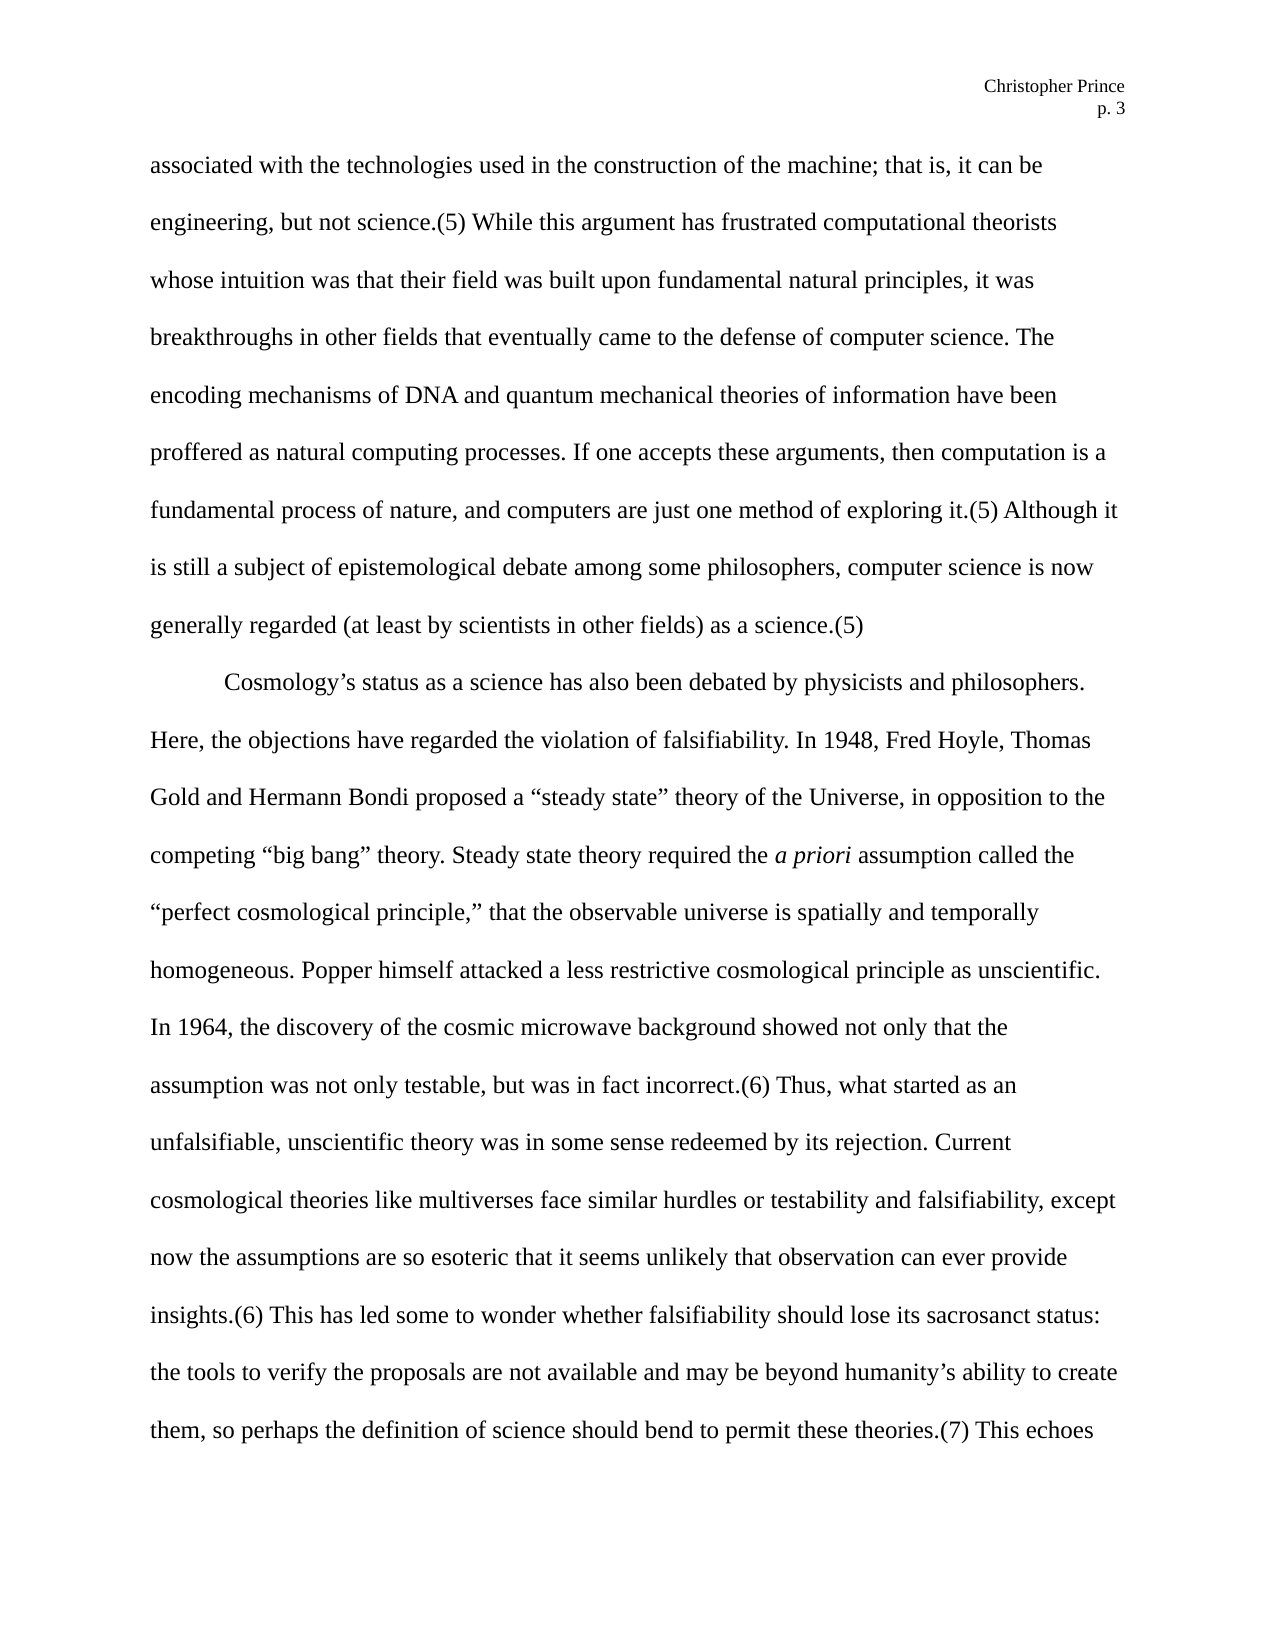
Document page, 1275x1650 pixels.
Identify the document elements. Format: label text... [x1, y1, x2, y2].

text associated with the technologies used in the construction of the machine; that is, it can be engineering, but not science.(5) While this argument has frustrated computational theorists whose intuition was that their field was built upon fundamental natural principles, it was breakthroughs in other fields that eventually came to the defense of computer science. The encoding mechanisms of DNA and quantum mechanical theories of information have been proffered as natural computing processes. If one accepts these arguments, then computation is a fundamental process of nature, and computers are just one method of exploring it.(5) Although it is still a subject of epistemological debate among some philosophers, computer science is now generally regarded (at least by scientists in other fields) as a science.(5) [150, 150, 1125, 639]
text Cosmology’s status as a science has also been debated by physicists and philosophers. Here, the objections have regarded the violation of falsifiability. In 1948, Fred Hoyle, Thomas Gold and Hermann Bondi proposed a “steady state” theory of the Universe, in opposition to the competing “big bang” theory. Steady state theory required the a priori assumption called the “perfect cosmological principle,” that the observable universe is spatially and temporally homogeneous. Popper himself attacked a less restrictive cosmological principle as unscientific. In 1964, the discovery of the cosmic microwave background showed not only that the assumption was not only testable, but was in fact incorrect.(6) Thus, what started as an unfalsifiable, unscientific theory was in some sense redeemed by its rejection. Current cosmological theories like multiverses face similar hurdles or testability and falsifiability, except now the assumptions are so esoteric that it seems unlikely that observation can ever provide insights.(6) This has led some to wonder whether falsifiability should lose its sacrosanct status: the tools to verify the proposals are not available and may be beyond humanity’s ability to create them, so perhaps the definition of science should bend to permit these theories.(7) This echoes [150, 667, 1125, 1444]
